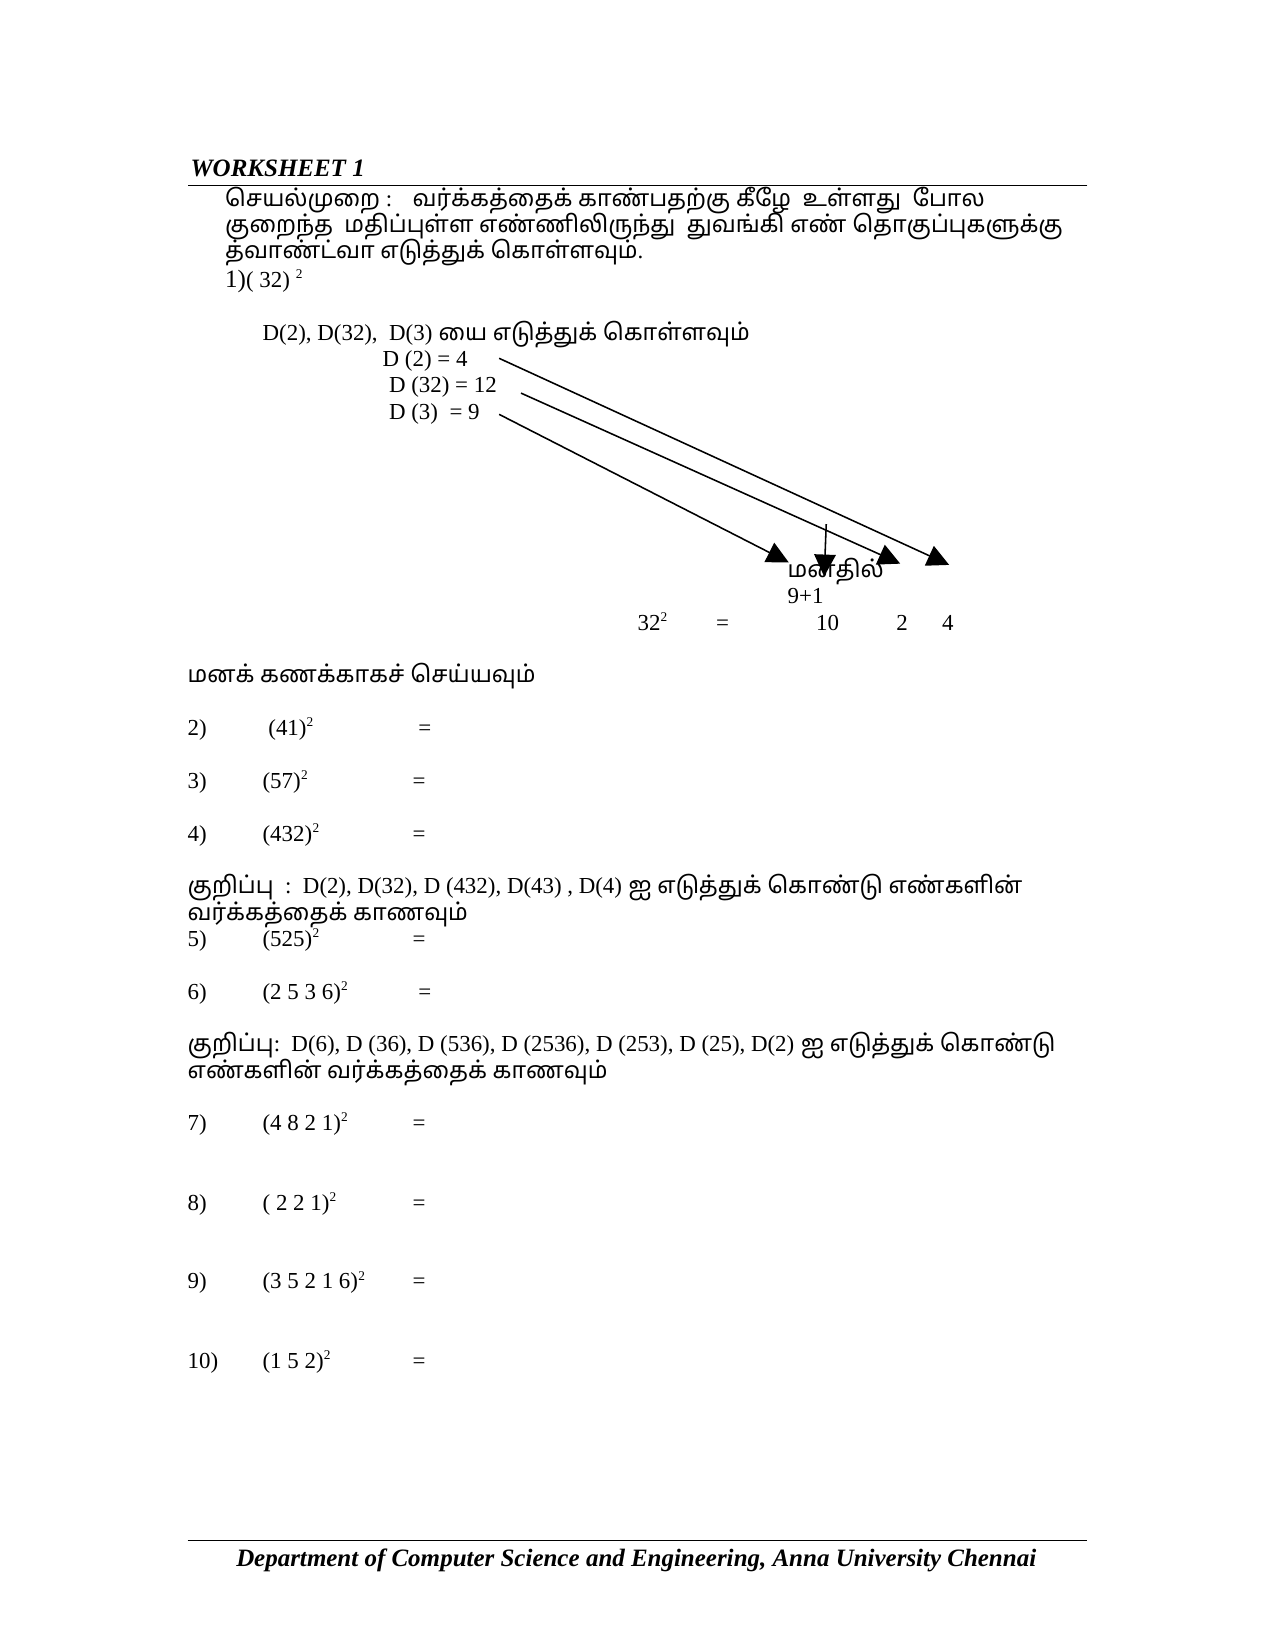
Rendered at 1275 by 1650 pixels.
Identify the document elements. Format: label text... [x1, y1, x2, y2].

text D (2) = 4 [187, 345, 1087, 372]
text செயல்முறை : வர்க்கத்தைக் காண்பதற்கு கீழே உள்ளது போல குறைந்த மதிப்புள்ள எண்ணிலிருந்து துவங்கி எண் தொகுப்புகளுக்கு த்வாண்ட்வா எடுத்துக் கொள்ளவும். [225, 186, 1087, 264]
text 3) (57)2 = [187, 767, 1087, 793]
text 322 = 10 2 4 [187, 609, 1087, 635]
text [537, 398, 638, 424]
text குறிப்பு : D(2), D(32), D (432), D(43) , D(4) ஐ எடுத்துக் கொண்டு எண்களின் வர்க்கத்தைக் காணவும் [187, 872, 1087, 925]
text 2) (41)2 = [187, 714, 1087, 741]
list ( 32) 2 [225, 264, 1087, 292]
text 5) (525)2 = [187, 925, 1087, 951]
text 7) (4 8 2 1)2 = [187, 1109, 1087, 1136]
text [590, 398, 1087, 424]
text 4) (432)2 = [187, 819, 1087, 846]
text மனதில் [187, 556, 1087, 582]
text D (32) = 12 [337, 372, 581, 398]
text 10) (1 5 2)2 = [187, 1347, 1087, 1373]
text 8) ( 2 2 1)2 = [187, 1188, 1087, 1215]
text மனக் கணக்காகச் செய்யவும் [187, 661, 1087, 688]
text D(2), D(32), D(3) யை எடுத்துக் கொள்ளவும் [262, 319, 1087, 345]
text D (3) = 9 [337, 398, 585, 424]
text 9+1 [187, 582, 1087, 609]
text குறிப்பு: D(6), D (36), D (536), D (2536), D (253), D (25), D(2) ஐ எடுத்துக் கொண்டு எண்களின் வர்க்கத்தைக் காணவும் [187, 1030, 1087, 1083]
text 9) (3 5 2 1 6)2 = [187, 1268, 1087, 1294]
text 6) (2 5 3 6)2 = [187, 978, 1087, 1004]
text [533, 372, 1087, 398]
